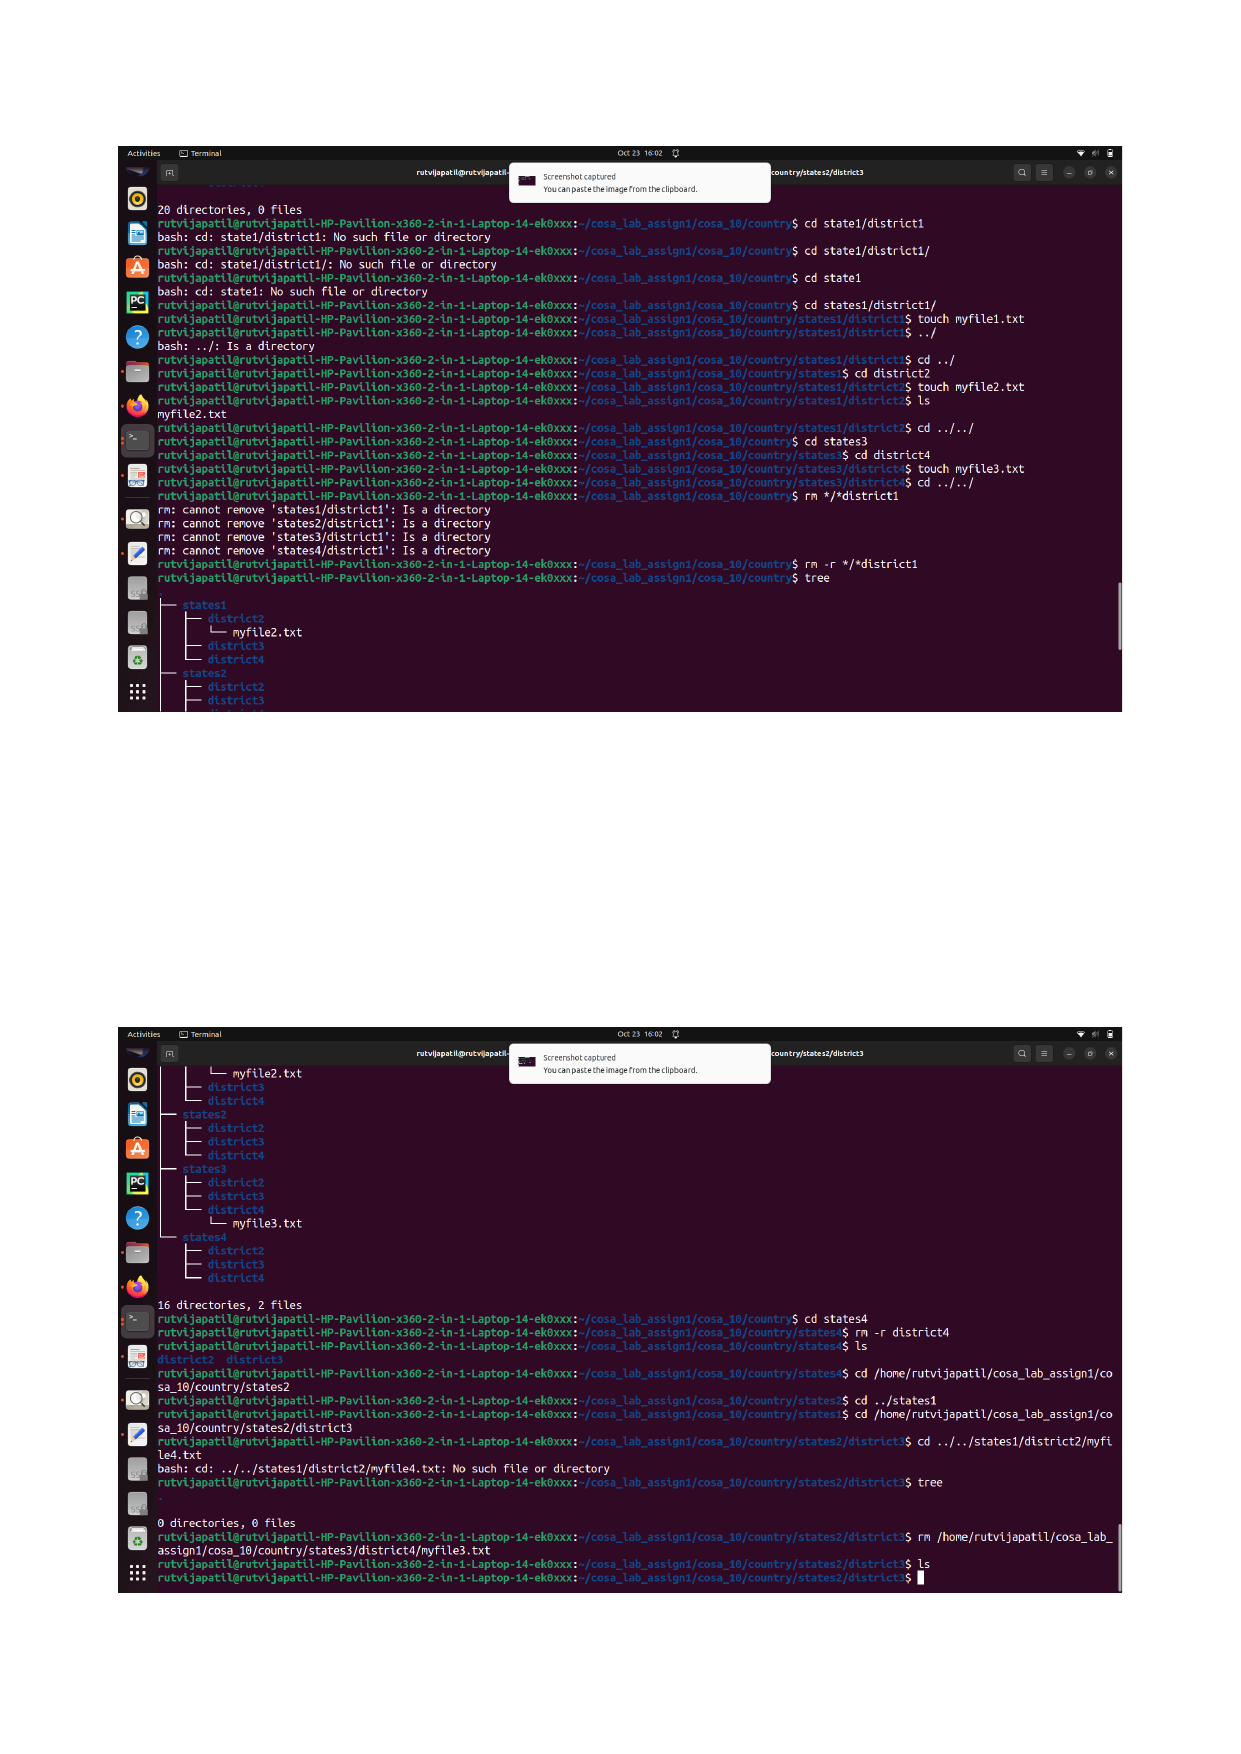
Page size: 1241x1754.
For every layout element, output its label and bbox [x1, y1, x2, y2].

picture [118, 146, 1123, 712]
picture [118, 1027, 1123, 1593]
